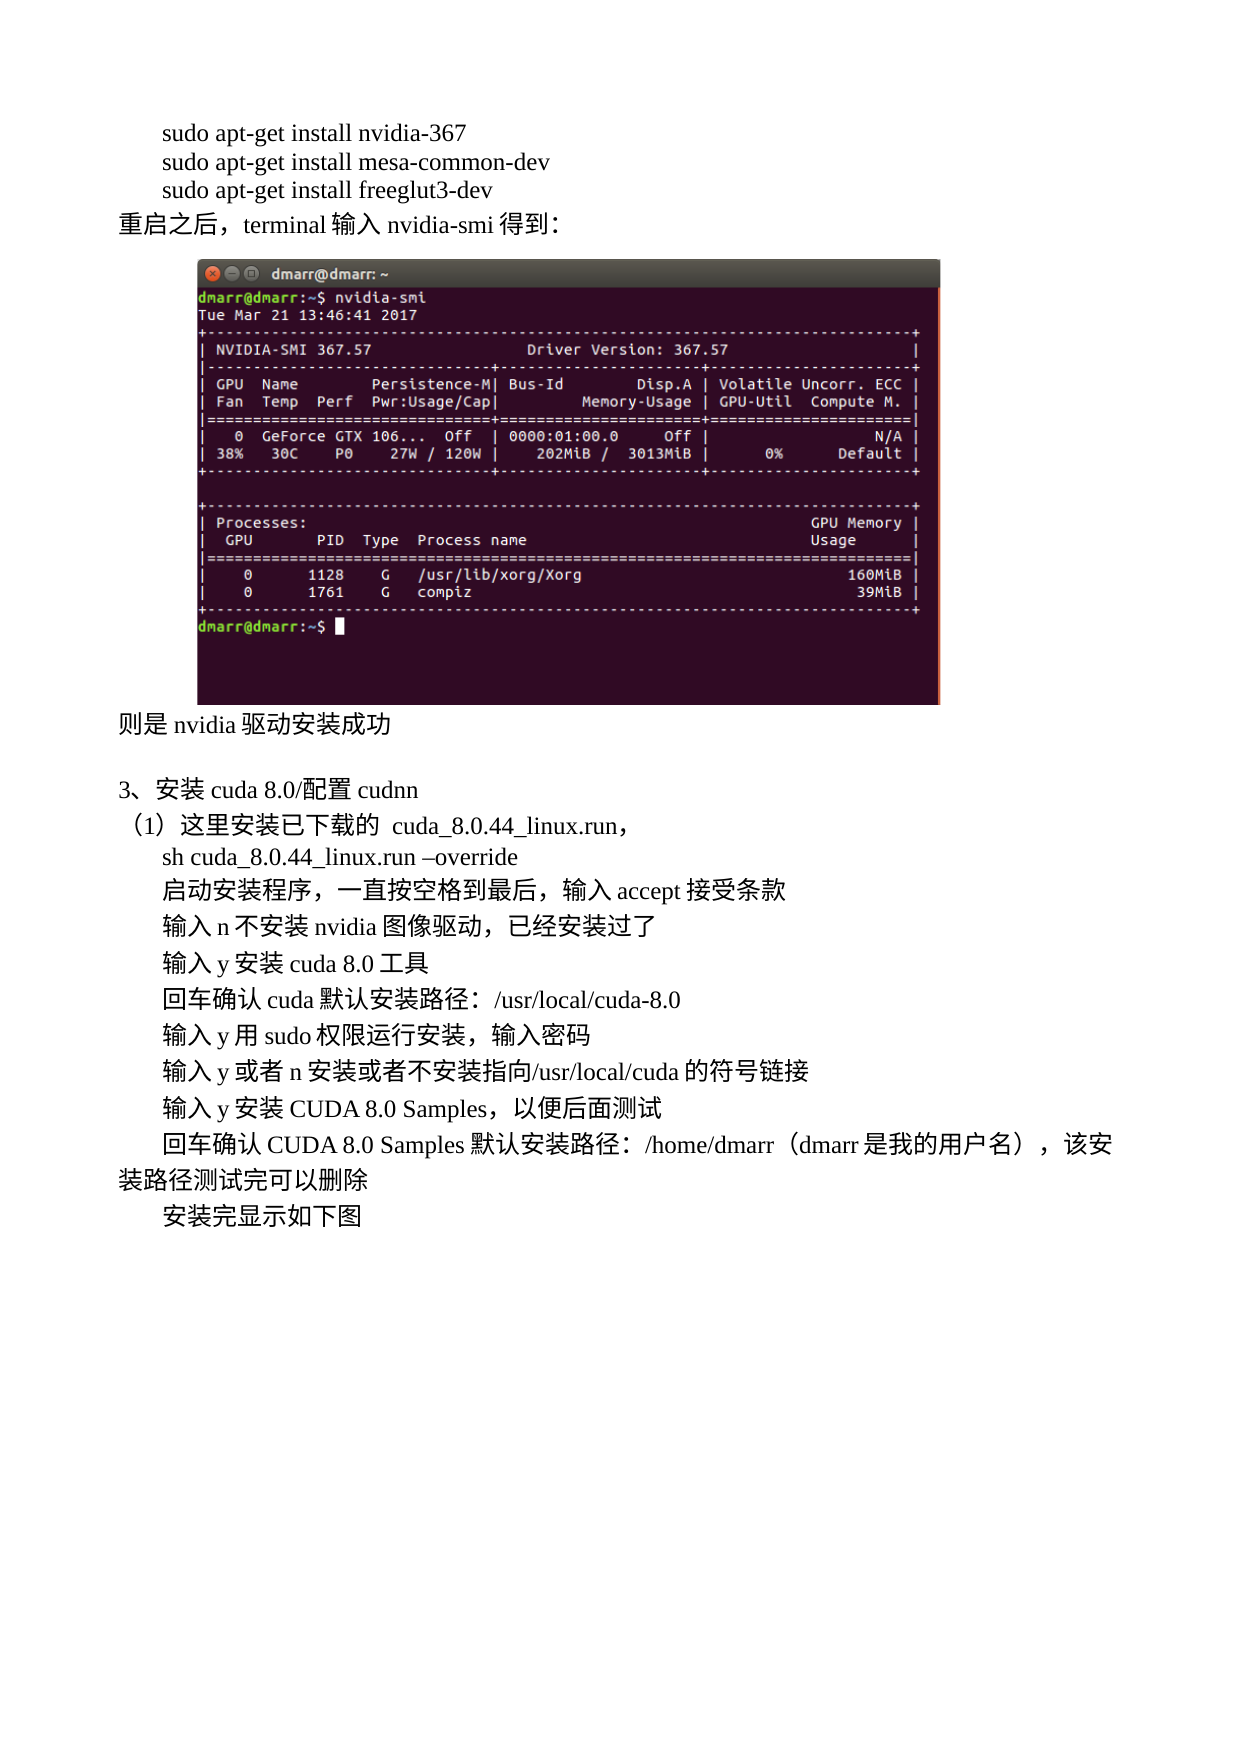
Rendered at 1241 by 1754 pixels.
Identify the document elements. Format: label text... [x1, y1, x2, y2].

text （1）这里安装已下载的 cuda_8.0.44_linux.run， [118, 806, 1122, 842]
text 启动安装程序，一直按空格到最后，输入accept接受条款 输入n不安装nvidia图像驱动，已经安装过了 输入y安装cuda 8.0工具 回车确认cuda默认安装路径：/usr/local/cuda-8.0 输入y用sudo权限运行安装，输入密码 输入y或者n安装或者不安装指向/usr/local/cuda的符号链接 输入y安装CUDA 8.0 Samples，以便后面测试 回车确认CUDA 8.0 Samples默认安装路径：/home/dmarr（dmarr是我的用户名），该安装路径测试完可以删除 安装完显示如下图 [118, 871, 1122, 1233]
text 重启之后，terminal输入 nvidia-smi得到： [118, 204, 1122, 241]
picture [197, 259, 941, 705]
text sh cuda_8.0.44_linux.run –override [118, 842, 1122, 871]
text 3、安装cuda 8.0/配置cudnn [118, 769, 1122, 806]
text 则是 nvidia驱动安装成功 [118, 241, 1122, 741]
text sudo apt-get install nvidia-367 sudo apt-get install mesa-common-dev sudo apt-get install freeglut3-dev [118, 118, 1122, 204]
